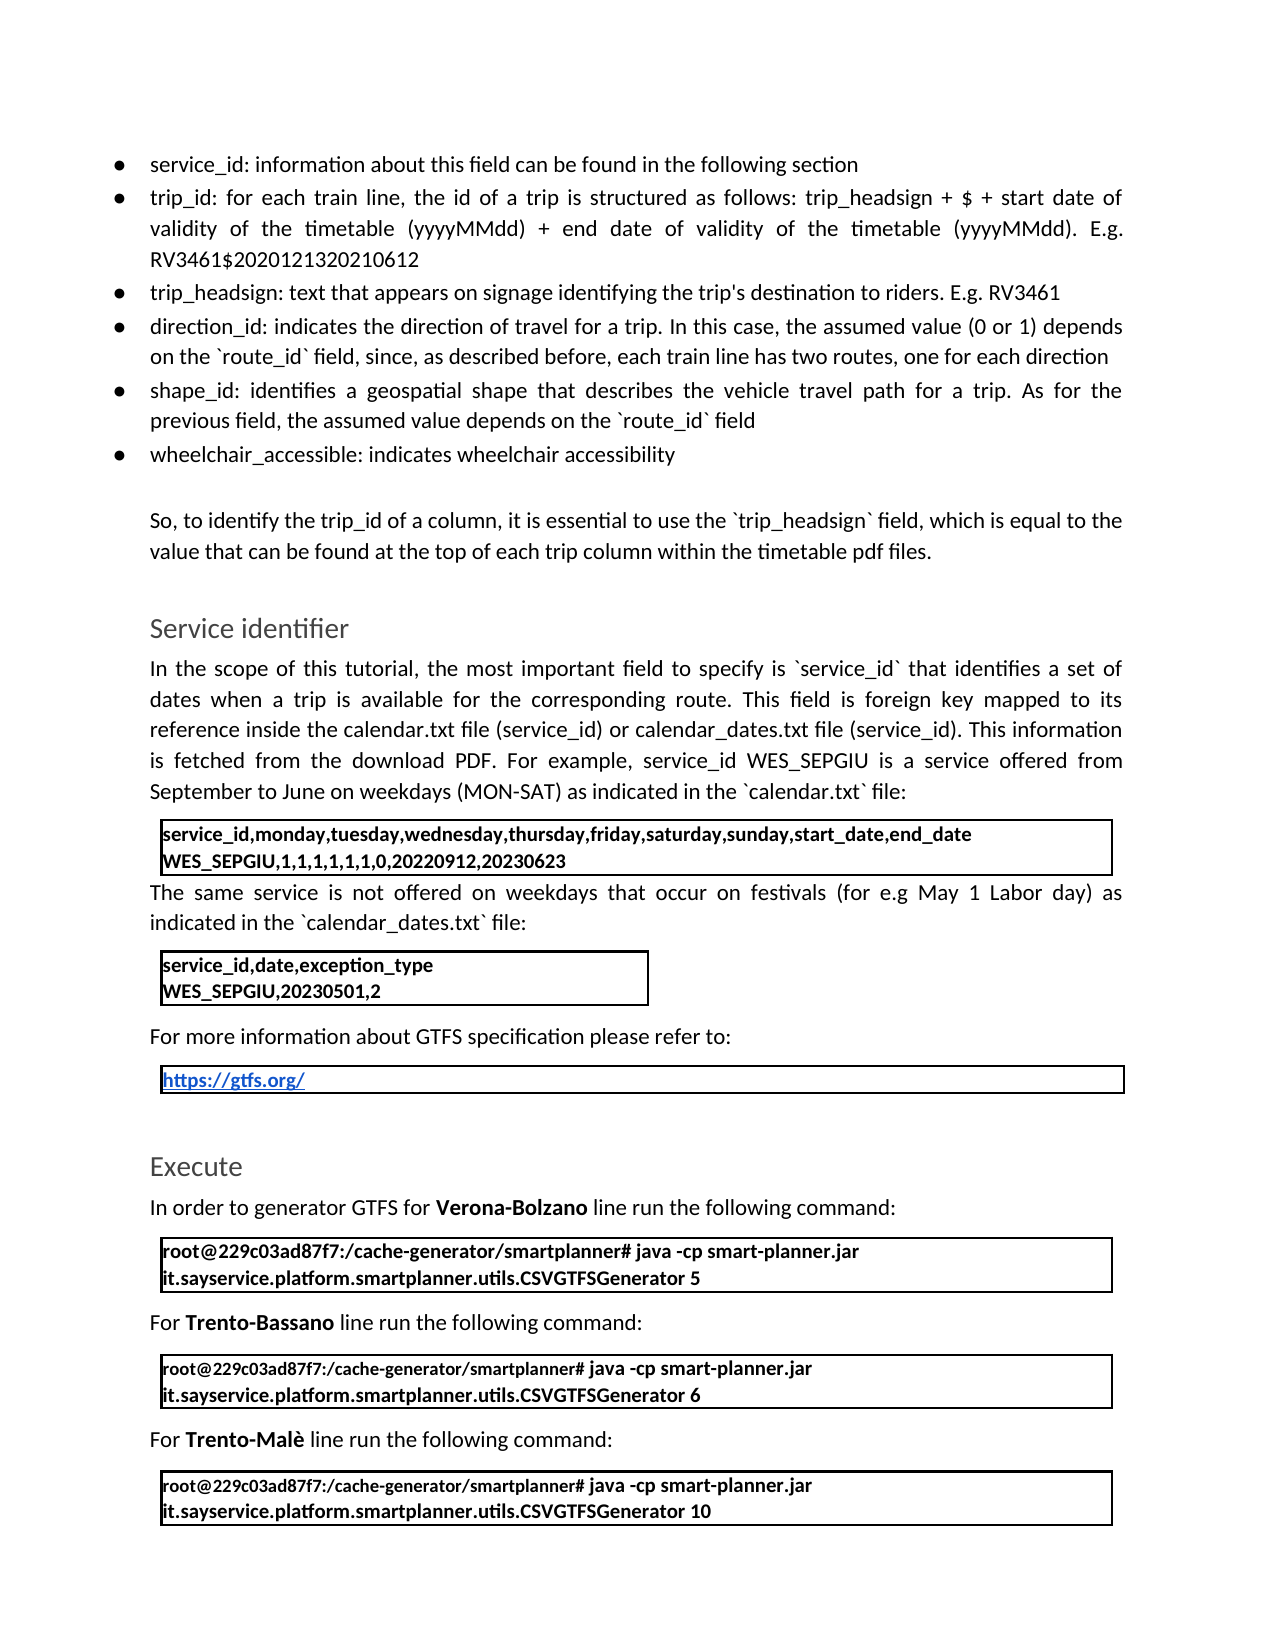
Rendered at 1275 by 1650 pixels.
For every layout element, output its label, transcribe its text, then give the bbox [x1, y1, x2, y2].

list trip_id: for each train line, the id of a trip is structured as follows: trip_headsign + $ + start date of validity of the timetable (yyyyMMdd) + end date of validity of the timetable (yyyyMMdd). E.g. RV3461$2020121320210612 [112, 183, 1125, 273]
text For Trento-Malè line run the following command: [149, 1425, 1125, 1453]
text service_id,date,exception_type WES_SEPGIU,20230501,2 [163, 953, 647, 1004]
list shape_id: identifies a geospatial shape that describes the vehicle travel path for a trip. As for the previous field, the assumed value depends on the `route_id` field [112, 376, 1125, 435]
text root@229c03ad87f7:/cache-generator/smartplanner# java -cp smart-planner.jar it.sayservice.platform.smartplanner.utils.CSVGTFSGenerator 10 [163, 1473, 1111, 1524]
text In the scope of this tutorial, the most important field to specify is `service_id` that identifies a set of dates when a trip is available for the corresponding route. This field is foreign key mapped to its reference inside the calendar.txt file (service_id) or calendar_dates.txt file (service_id). This information is fetched from the download PDF. For example, service_id WES_SEPGIU is a service offered from September to June on weekdays (MON-SAT) as indicated in the `calendar.txt` file: [149, 654, 1125, 805]
text The same service is not offered on weekdays that occur on festivals (for e.g May 1 Labor day) as indicated in the `calendar_dates.txt` file: [149, 878, 1125, 936]
list service_id: information about this field can be found in the following section [112, 150, 1125, 178]
list direction_id: indicates the direction of travel for a trip. In this case, the assumed value (0 or 1) depends on the `route_id` field, since, as described before, each train line has two routes, one for each direction [112, 312, 1125, 371]
subtitle Service identifier [149, 610, 1125, 645]
text WES_SEPGIU,1,1,1,1,1,1,0,20220912,20230623 [163, 846, 1111, 874]
subtitle Execute [149, 1148, 1125, 1184]
text For Trento-Bassano line run the following command: [149, 1308, 1125, 1337]
text root@229c03ad87f7:/cache-generator/smartplanner# java -cp smart-planner.jar it.sayservice.platform.smartplanner.utils.CSVGTFSGenerator 5 [163, 1239, 1111, 1291]
text For more information about GTFS specification please refer to: [149, 1022, 1125, 1050]
list trip_headsign: text that appears on signage identifying the trip's destination to riders. E.g. RV3461 [112, 278, 1125, 306]
text In order to generator GTFS for Verona-Bolzano line run the following command: [149, 1193, 1125, 1221]
text So, to identify the trip_id of a column, it is essential to use the `trip_headsign` field, which is equal to the value that can be found at the top of each trip column within the timetable pdf files. [149, 506, 1125, 565]
text https://gtfs.org/ [163, 1067, 1123, 1092]
text service_id,monday,tuesday,wednesday,thursday,friday,saturday,sunday,start_date,end_date [163, 821, 1111, 846]
text root@229c03ad87f7:/cache-generator/smartplanner# java -cp smart-planner.jar it.sayservice.platform.smartplanner.utils.CSVGTFSGenerator 6 [163, 1356, 1111, 1407]
list wheelchair_accessible: indicates wheelchair accessibility [112, 440, 1125, 468]
